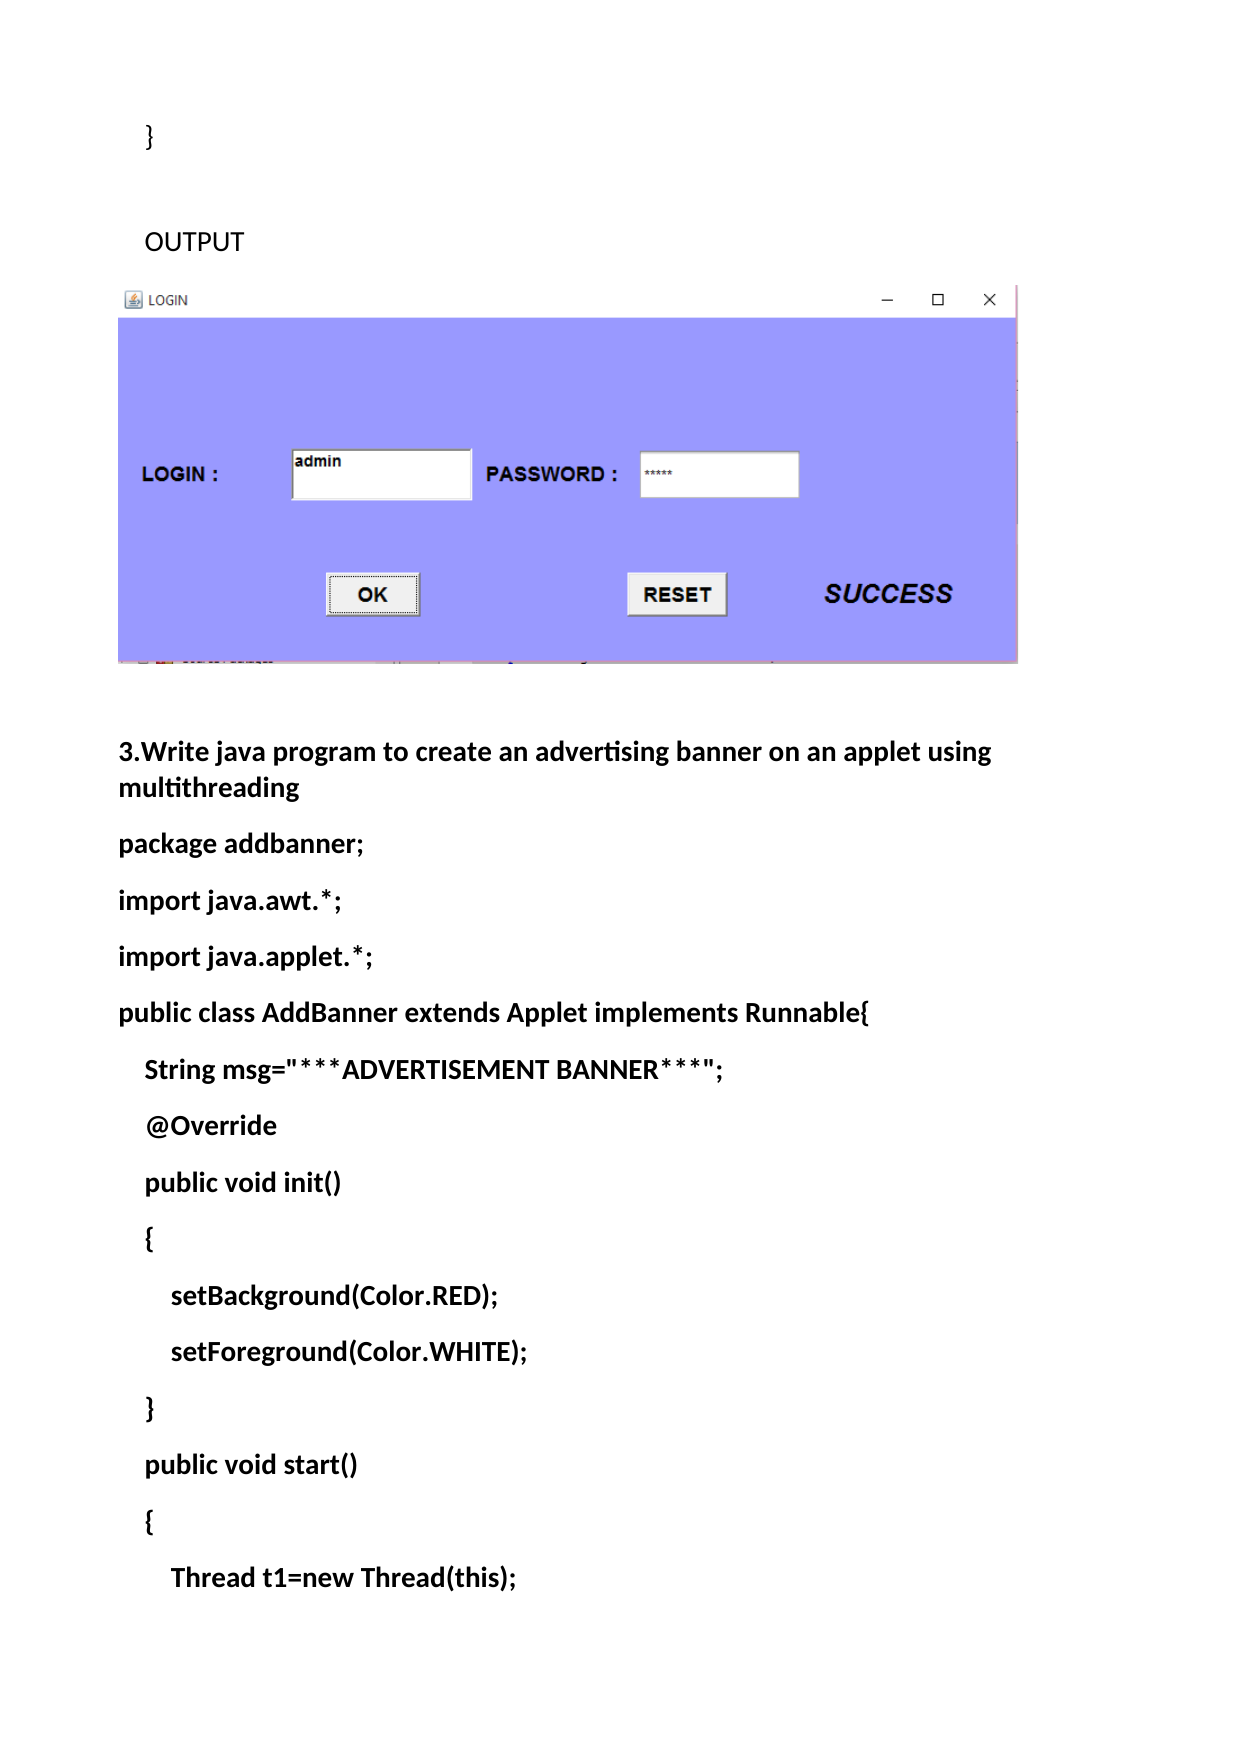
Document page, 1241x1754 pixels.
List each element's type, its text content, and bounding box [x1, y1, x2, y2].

text setForeground(Color.WHITE); [118, 1333, 1122, 1369]
text } [118, 118, 1122, 154]
text { [118, 1503, 1122, 1538]
text import java.awt.*; [118, 882, 1122, 917]
text 3.Write java program to create an advertising banner on an applet using multithreading [118, 733, 1122, 804]
text package addbanner; [118, 825, 1122, 861]
text import java.applet.*; [118, 938, 1122, 974]
text setBackground(Color.RED); [118, 1277, 1122, 1312]
text Thread t1=new Thread(this); [118, 1559, 1122, 1595]
text } [118, 1390, 1122, 1425]
text OUTPUT [118, 223, 1122, 259]
text public void start() [118, 1446, 1122, 1482]
text public class AddBanner extends Applet implements Runnable{ [118, 994, 1122, 1030]
text { [118, 1220, 1122, 1256]
text String msg="***ADVERTISEMENT BANNER***"; [118, 1051, 1122, 1087]
text public void init() [118, 1164, 1122, 1199]
text @Override [118, 1107, 1122, 1143]
